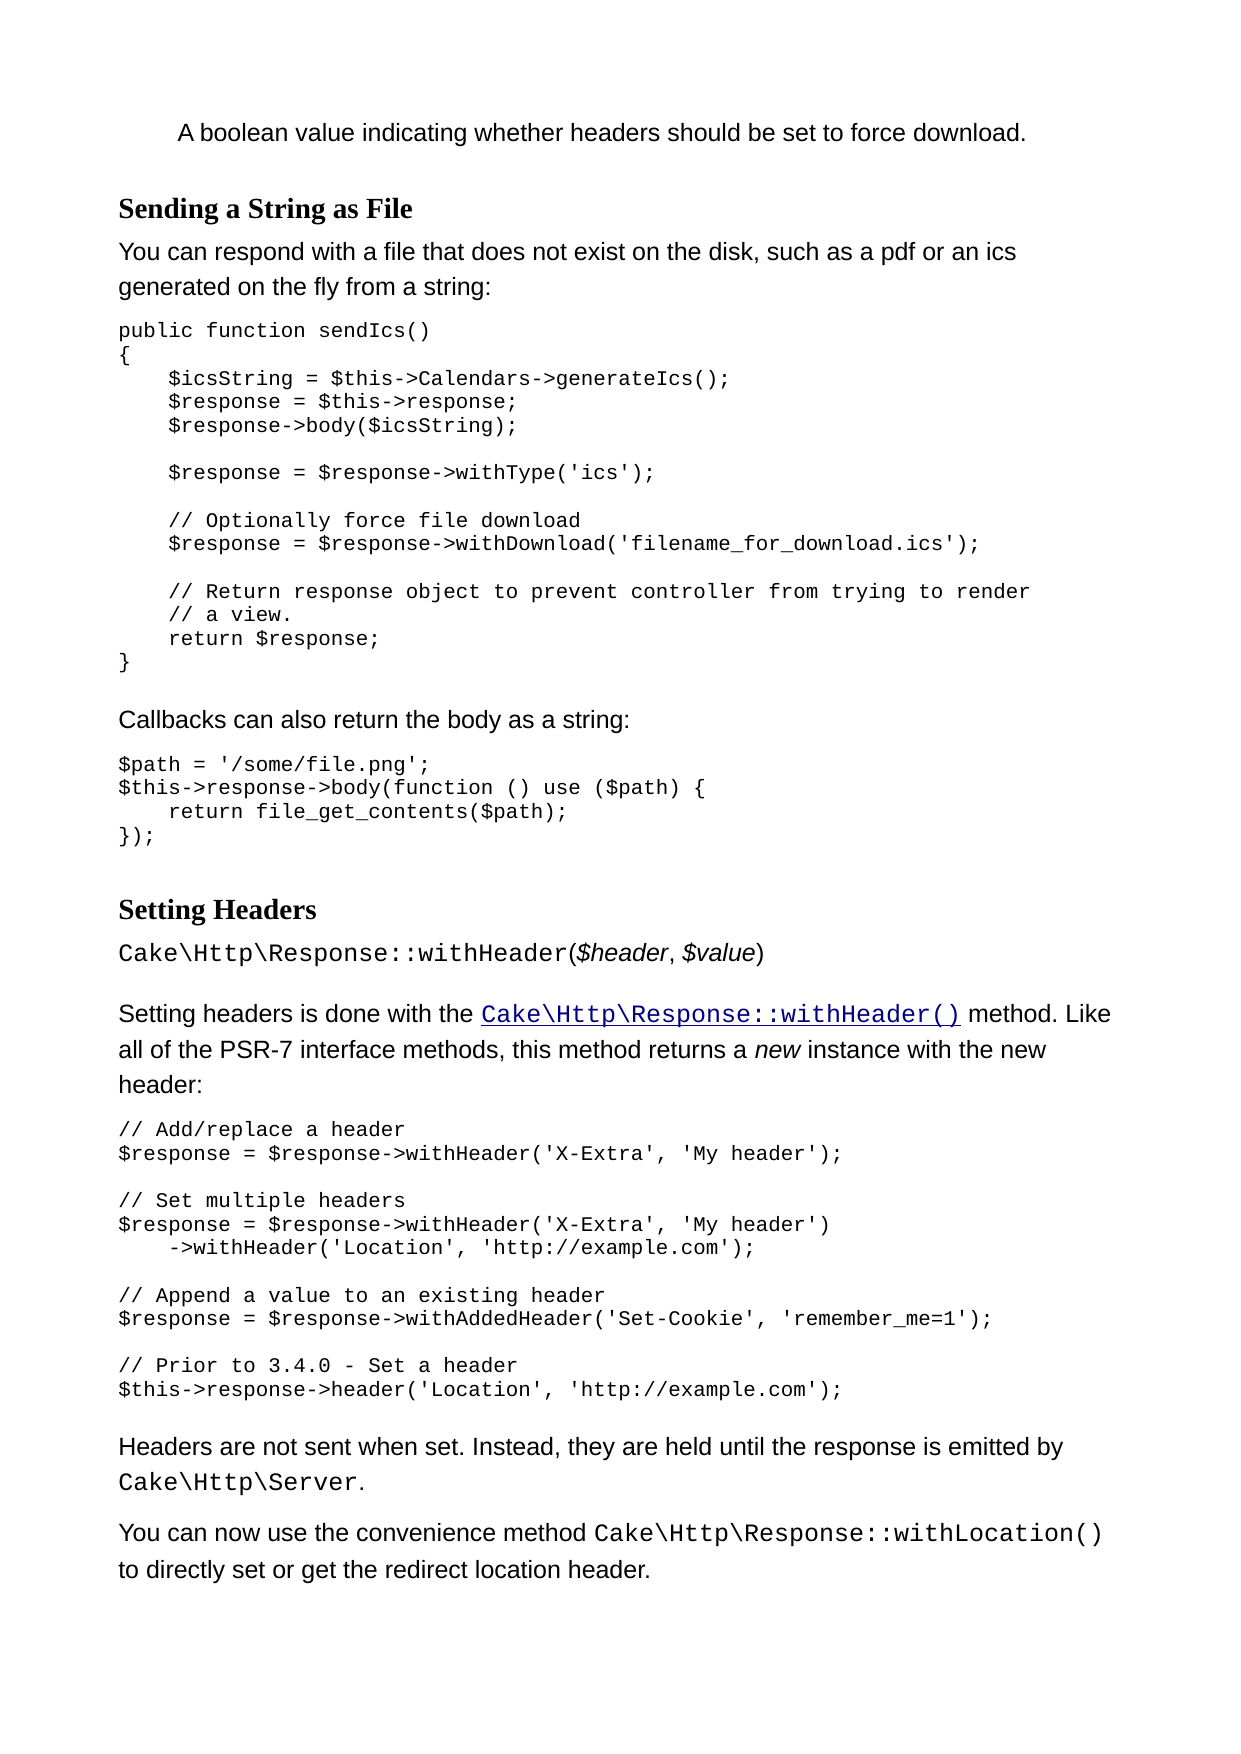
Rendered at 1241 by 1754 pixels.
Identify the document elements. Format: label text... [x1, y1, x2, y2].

text $response = $response->withType('ics'); [118, 462, 1122, 486]
text $response = $response->withAddedHeader('Set-Cookie', 'remember_me=1'); [118, 1308, 1122, 1332]
text You can respond with a file that does not exist on the disk, such as a pdf or an ics generated on the fly from a string: [118, 237, 1122, 300]
text You can now use the convenience method Cake\Http\Response::withLocation() to directly set or get the redirect location header. [118, 1518, 1122, 1584]
text // Set multiple headers [118, 1190, 1122, 1214]
subtitle Setting Headers [118, 892, 1122, 926]
subtitle Cake\Http\Response::withHeader($header, $value) [118, 938, 1122, 969]
text $response = $this->response; [118, 391, 1122, 415]
text Headers are not sent when set. Instead, they are held until the response is emitted by Cake\Http\Server. [118, 1432, 1122, 1498]
text // a view. [118, 604, 1122, 628]
text Callbacks can also return the body as a string: [118, 705, 1122, 733]
text public function sendIcs() [118, 321, 1122, 344]
text return $response; [118, 628, 1122, 652]
text $path = '/some/file.png'; [118, 754, 1122, 777]
text // Append a value to an existing header [118, 1284, 1122, 1308]
text // Add/replace a header [118, 1119, 1122, 1143]
text $response = $response->withDownload('filename_for_download.ics'); [118, 533, 1122, 557]
text $response = $response->withHeader('X-Extra', 'My header') [118, 1214, 1122, 1237]
text $response = $response->withHeader('X-Extra', 'My header'); [118, 1143, 1122, 1166]
text // Return response object to prevent controller from trying to render [118, 581, 1122, 604]
list A boolean value indicating whether headers should be set to force download. [177, 118, 1122, 147]
text // Prior to 3.4.0 - Set a header [118, 1356, 1122, 1379]
subtitle Sending a String as File [118, 191, 1122, 224]
text Setting headers is done with the Cake\Http\Response::withHeader() method. Like all of the PSR-7 interface methods, this method returns a new instance with the new header: [118, 999, 1122, 1099]
text $this->response->header('Location', 'http://example.com'); [118, 1379, 1122, 1403]
text { [118, 344, 1122, 368]
text $response->body($icsString); [118, 415, 1122, 439]
text // Optionally force file download [118, 510, 1122, 533]
text ->withHeader('Location', 'http://example.com'); [118, 1237, 1122, 1261]
text } [118, 652, 1122, 675]
text }); [118, 825, 1122, 848]
text $icsString = $this->Calendars->generateIcs(); [118, 368, 1122, 391]
text $this->response->body(function () use ($path) { [118, 777, 1122, 801]
text return file_get_contents($path); [118, 801, 1122, 825]
